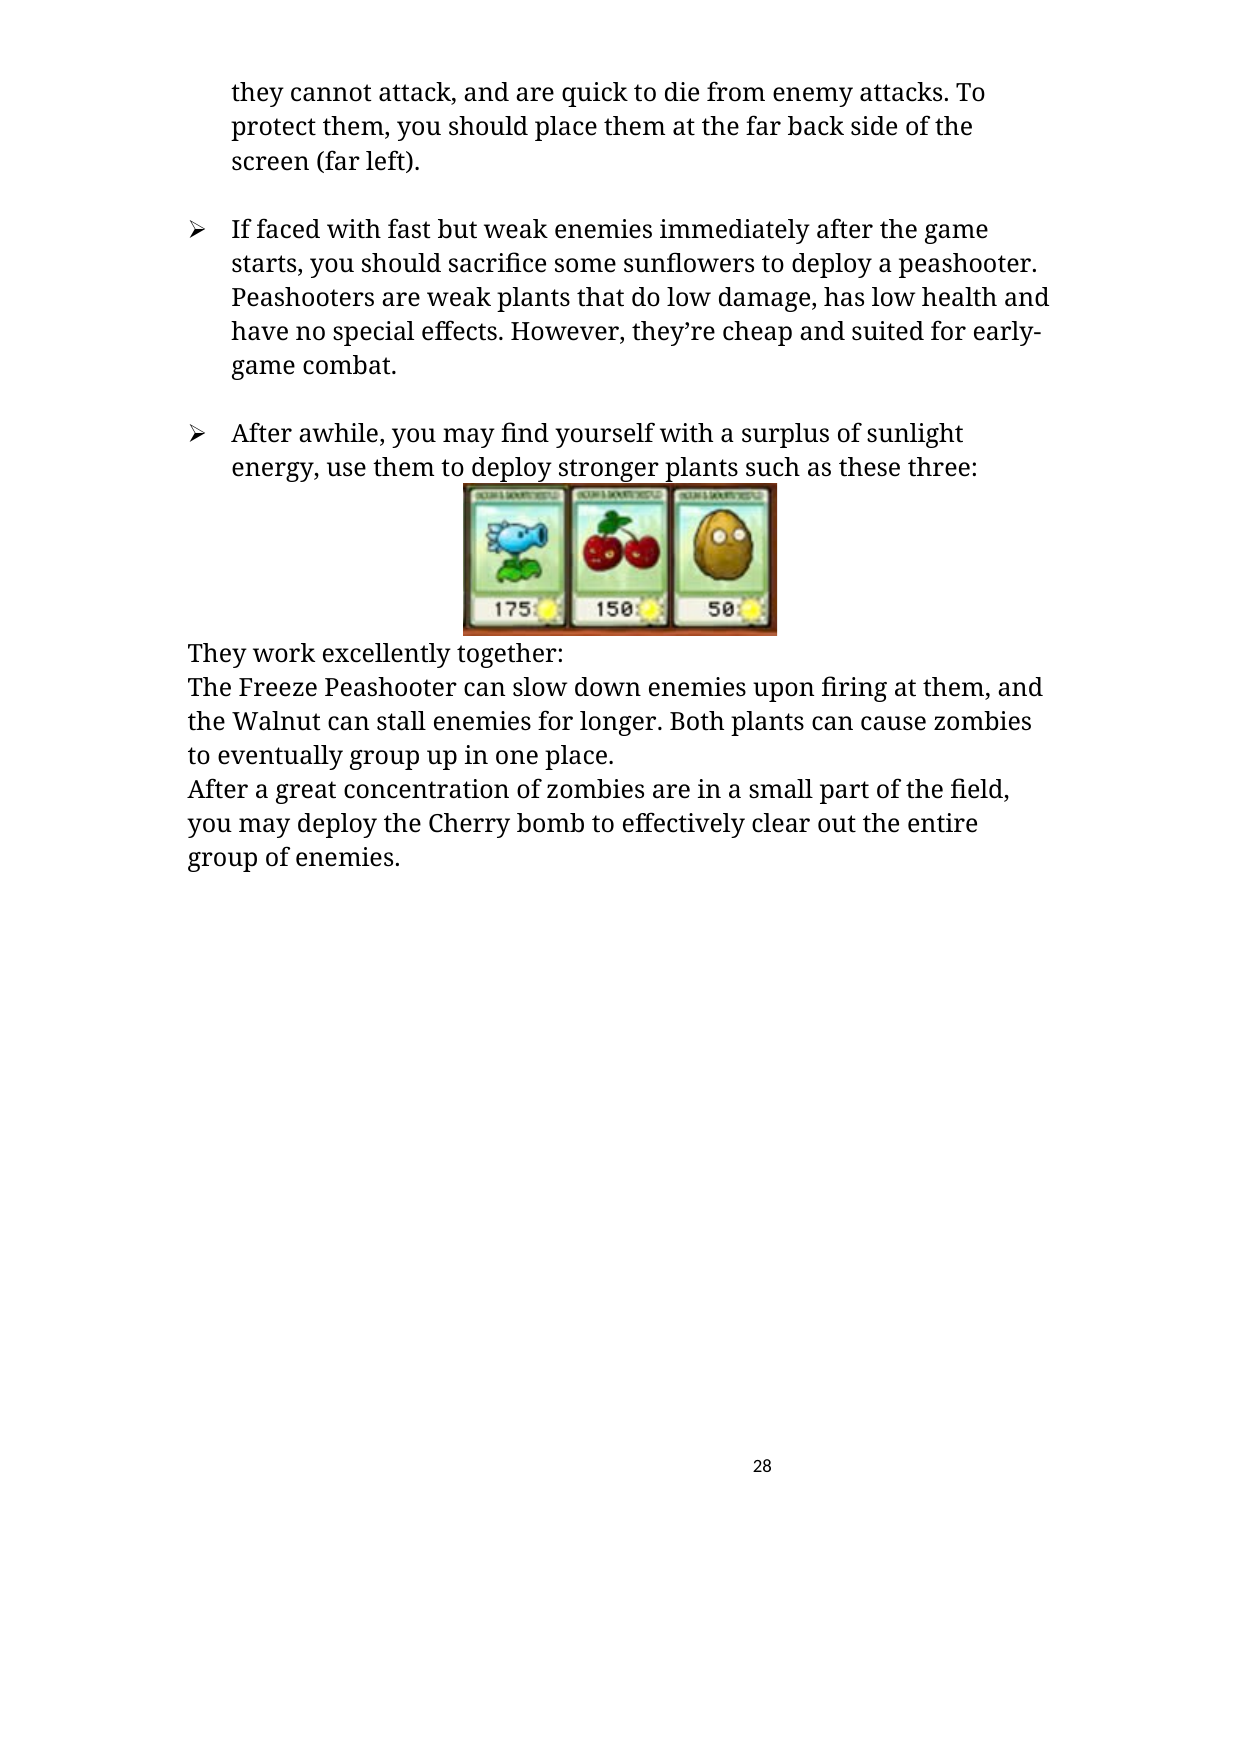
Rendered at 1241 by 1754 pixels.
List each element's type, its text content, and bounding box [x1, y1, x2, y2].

list If faced with fast but weak enemies immediately after the game starts, you should sacrifice some sunflowers to deploy a peashooter. Peashooters are weak plants that do low damage, has low health and have no special effects. However, they’re cheap and suited for early-game combat. [187, 211, 1053, 382]
list Immediately after the game starts, you should deploy 3 sunflowers to cover for the slow natural sun generation. Protect these flowers as they cannot attack, and are quick to die from enemy attacks. To protect them, you should place them at the far back side of the screen (far left). [187, 75, 1053, 177]
list After awhile, you may find yourself with a surplus of sunlight energy, use them to deploy stronger plants such as these three: [187, 416, 1053, 484]
text They work excellently together: [187, 635, 1053, 669]
text After a great concentration of zombies are in a small part of the field, you may deploy the Cherry bomb to effectively clear out the entire group of enemies. [187, 772, 1053, 874]
text The Freeze Peashooter can slow down enemies upon firing at them, and the Walnut can stall enemies for longer. Both plants can cause zombies to eventually group up in one place. [187, 669, 1053, 772]
